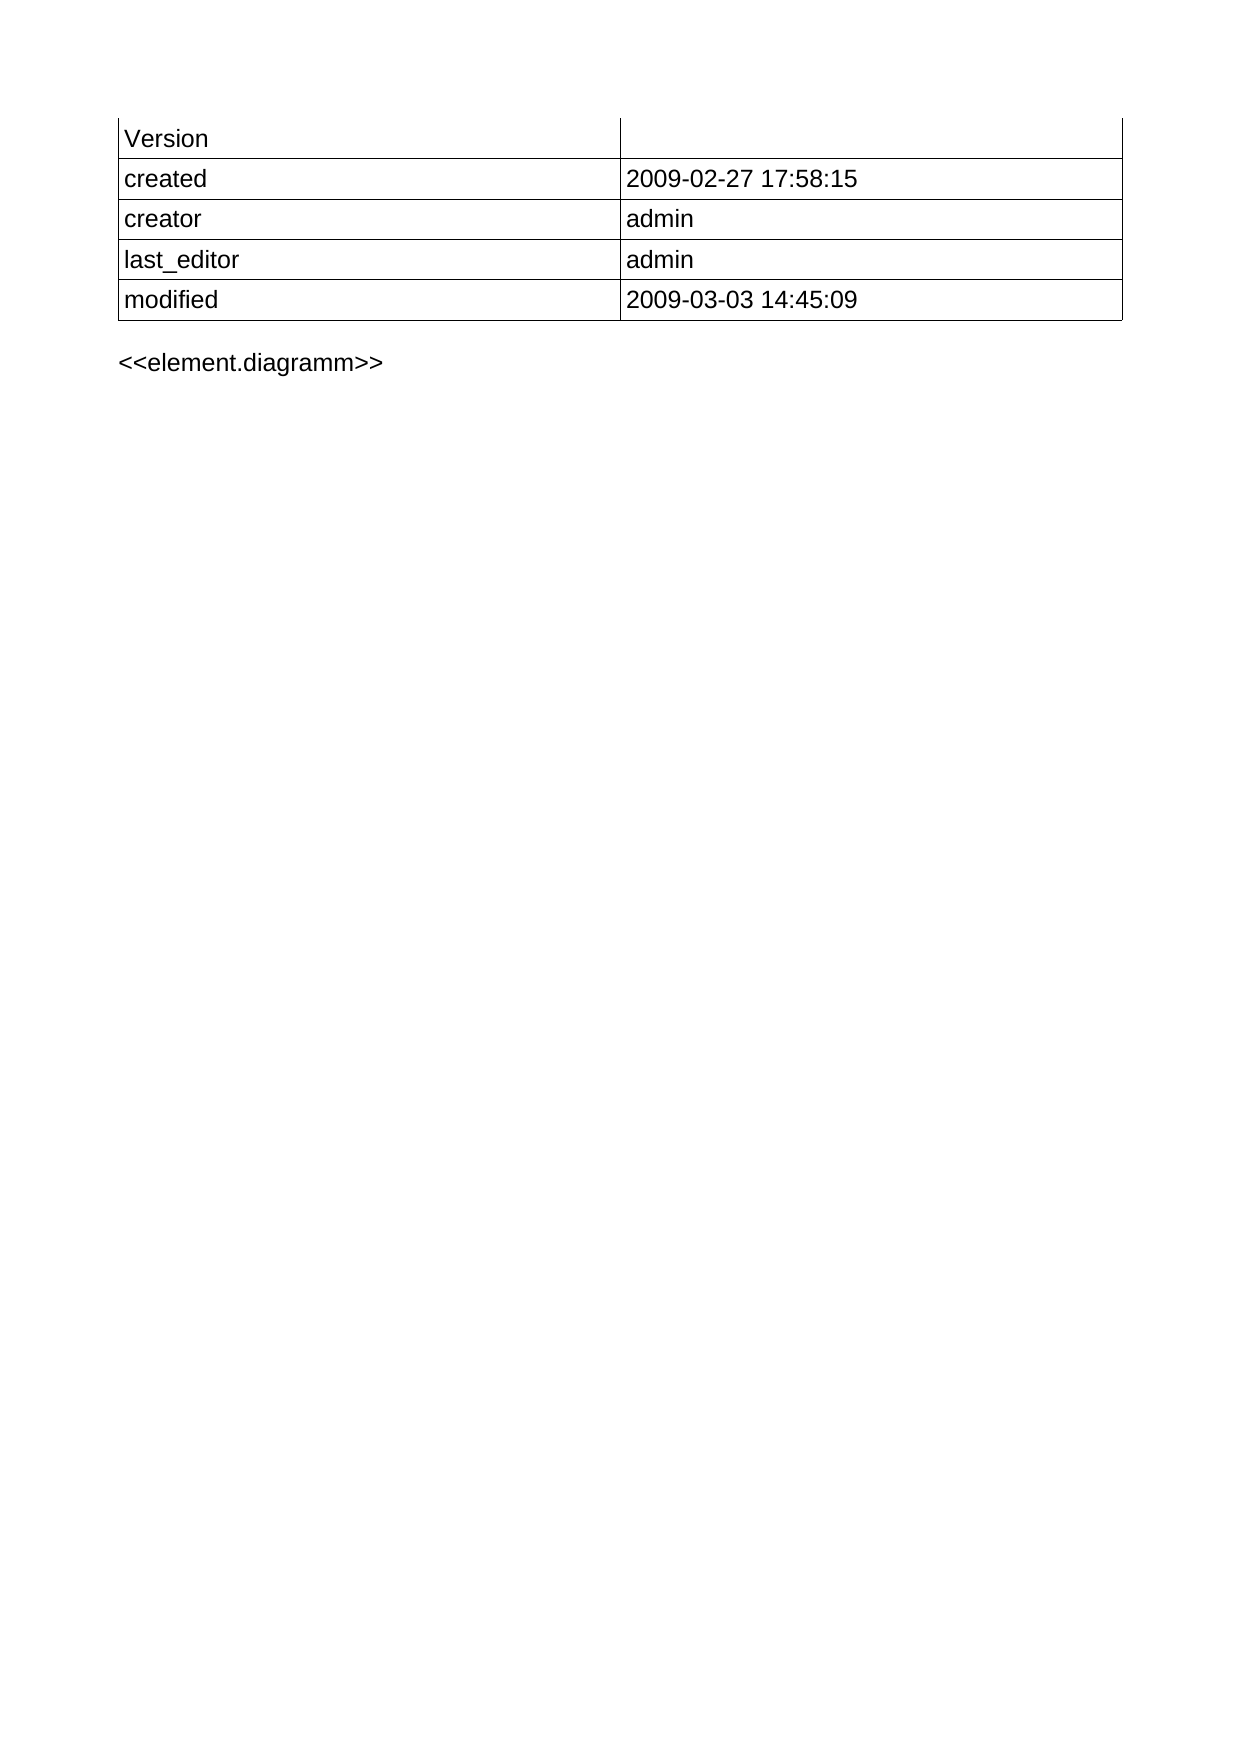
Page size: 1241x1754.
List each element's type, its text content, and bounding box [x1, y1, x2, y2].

table_cell 2009-03-03 14:45:09 [621, 280, 1122, 320]
table_cell created [119, 159, 620, 199]
table_cell admin [621, 240, 1122, 279]
table_cell creator [119, 200, 620, 239]
table_cell last_editor [119, 240, 620, 279]
table_cell Version [119, 118, 620, 158]
table_cell modified [119, 280, 620, 320]
table_cell 2009-02-27 17:58:15 [621, 159, 1122, 199]
table_cell [621, 118, 1122, 158]
text <<element.diagramm>> [118, 348, 1122, 377]
table_cell admin [621, 200, 1122, 239]
